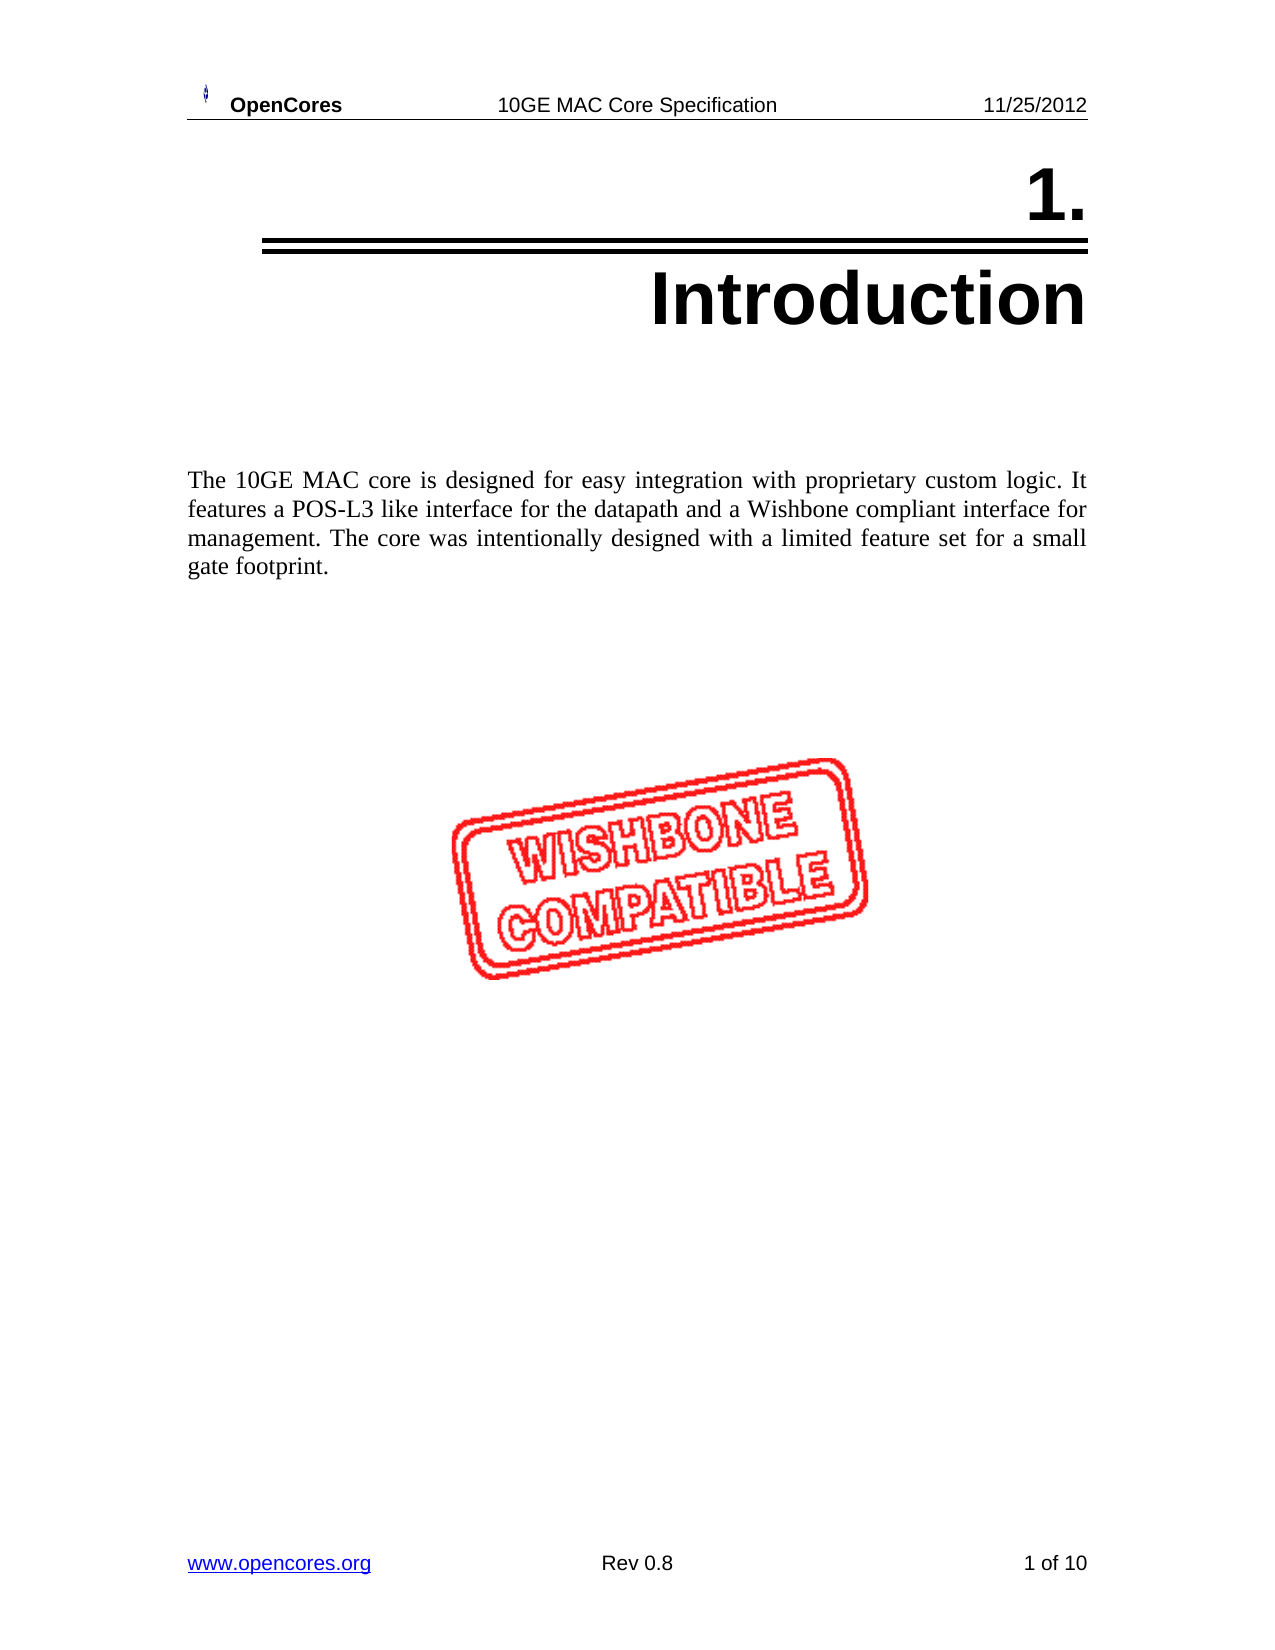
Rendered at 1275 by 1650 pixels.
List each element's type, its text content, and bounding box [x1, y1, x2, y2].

text The 10GE MAC core is designed for easy integration with proprietary custom logic. It features a POS-L3 like interface for the datapath and a Wishbone compliant interface for management. The core was intentionally designed with a limited feature set for a small gate footprint. [187, 465, 1088, 580]
subtitle Introduction [187, 254, 1088, 340]
